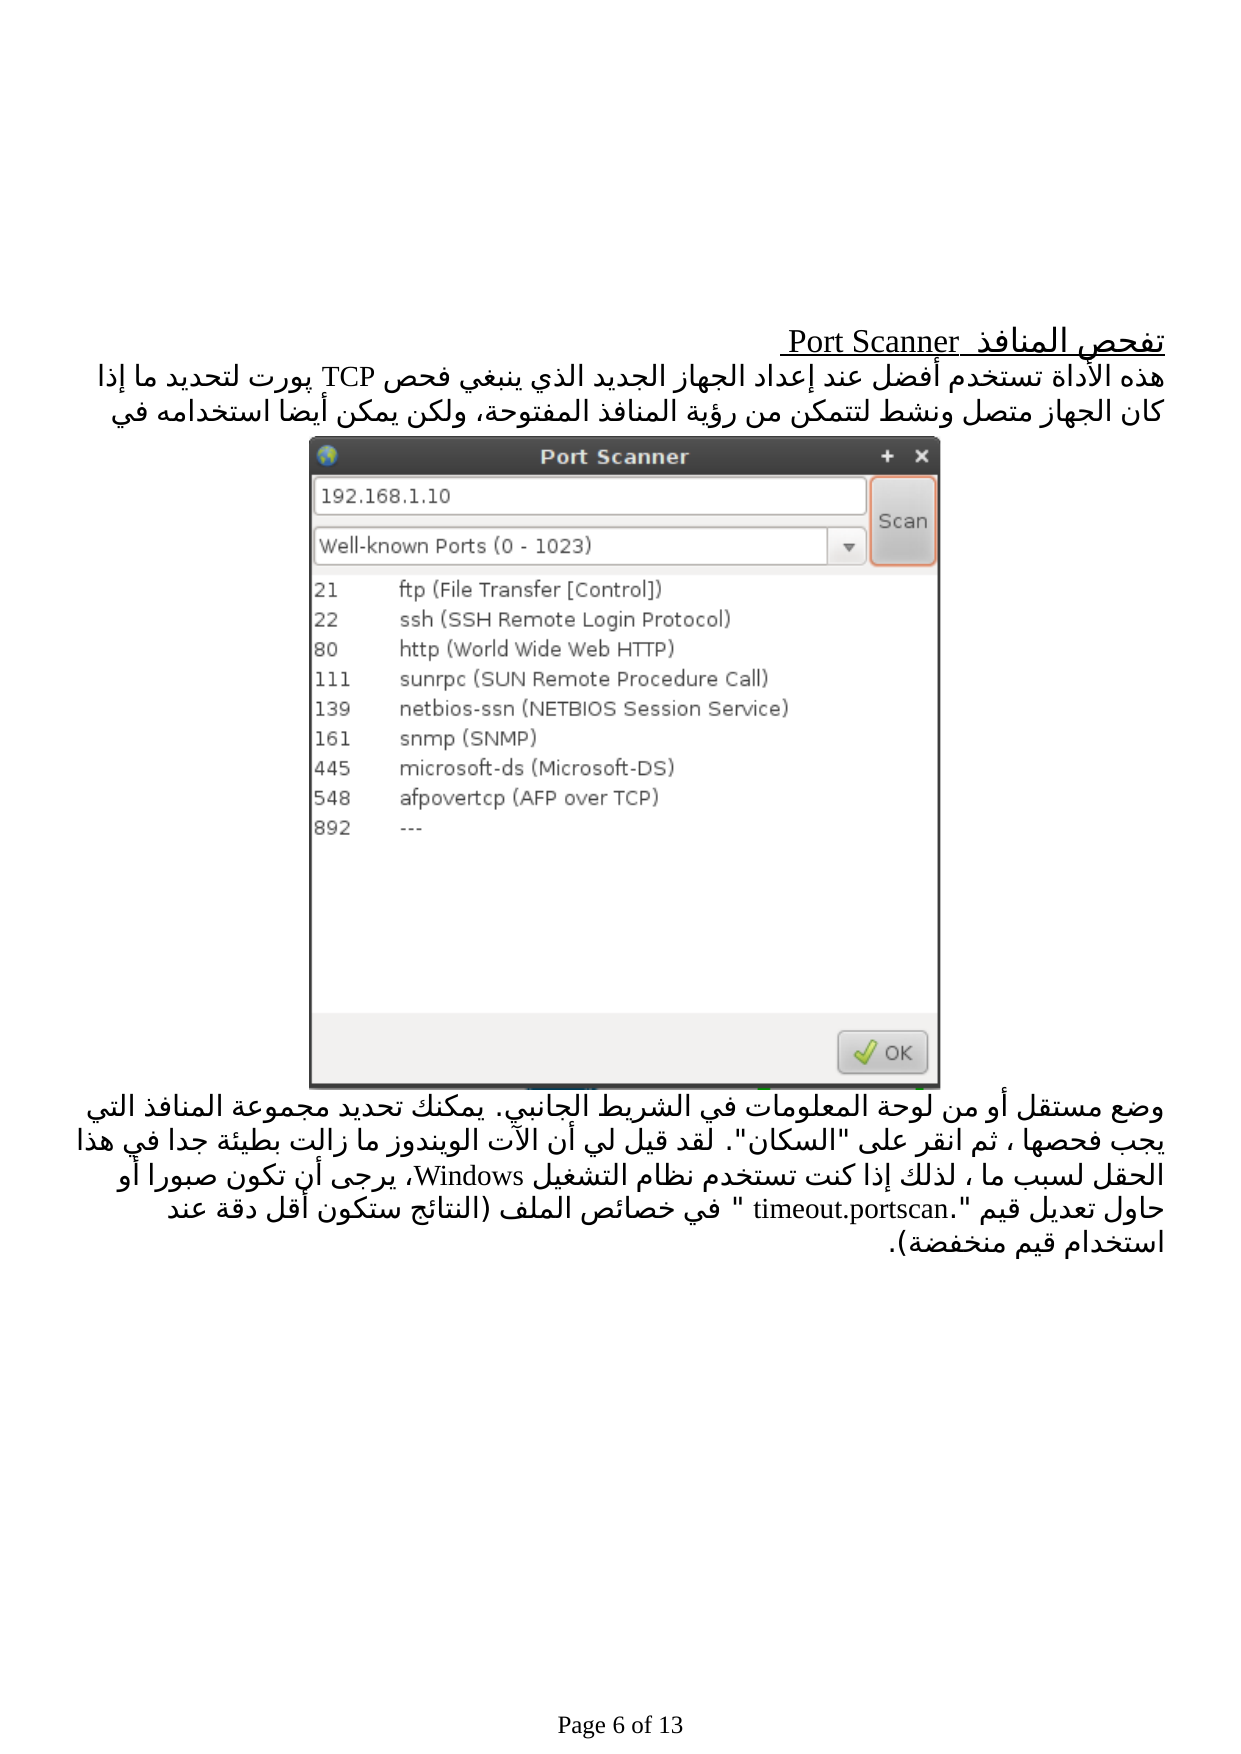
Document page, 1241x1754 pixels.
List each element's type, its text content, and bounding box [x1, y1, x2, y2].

text هذه الأداة تستخدم أفضل عند إعداد الجهاز الجديد الذي ينبغي فحص TCP پورت لتحديد ما إذا كان الجهاز متصل ونشط لتتمكن من رؤية المنافذ المفتوحة، ولكن يمكن أيضا استخدامه في وضع مستقل أو من لوحة المعلومات في الشريط الجانبي. يمكنك تحديد مجموعة المنافذ التي يجب فحصها ، ثم انقر على "السكان". لقد قيل لي أن الآت الويندوز ما زالت بطيئة جدا في هذا الحقل لسبب ما ، لذلك إذا كنت تستخدم نظام التشغيل Windows، يرجى أن تكون صبورا أو حاول تعديل قيم ".timeout.portscan " في خصائص الملف (النتائج ستكون أقل دقة عند استخدام قيم منخفضة). [75, 359, 1165, 1259]
text تفحص المنافذ Port Scanner [75, 321, 1165, 359]
picture [309, 436, 941, 1090]
